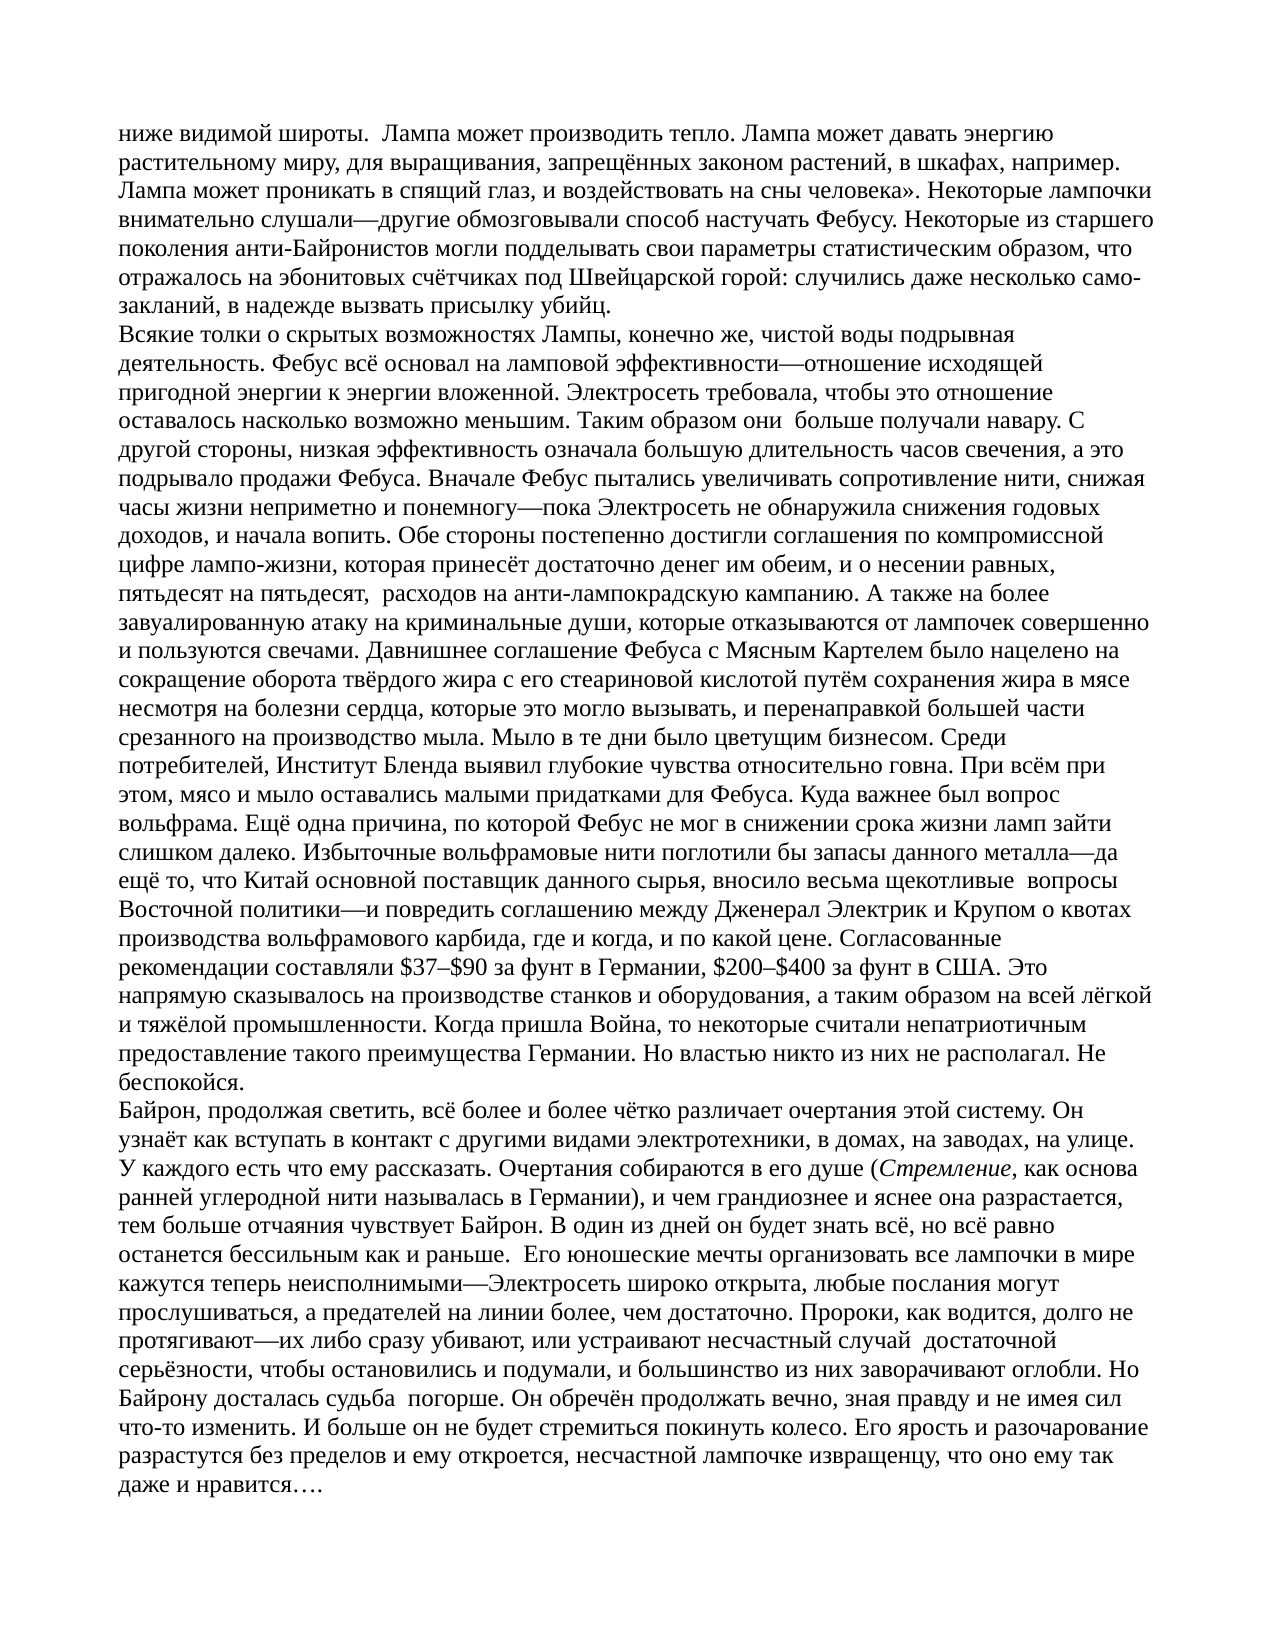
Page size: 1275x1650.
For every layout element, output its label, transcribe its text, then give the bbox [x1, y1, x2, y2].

text Байрон, продолжая светить, всё более и более чётко различает очертания этой систему. Он узнаёт как вступать в контакт с другими видами электротехники, в домах, на заводах, на улице. У каждого есть что ему рассказать. Очертания собираются в его душе (Стремление, как основа ранней углеродной нити называлась в Германии), и чем грандиознее и яснее она разрастается, тем больше отчаяния чувствует Байрон. В один из дней он будет знать всё, но всё равно останется бессильным как и раньше. Его юношеские мечты организовать все лампочки в мире кажутся теперь неисполнимыми—Электросеть широко открыта, любые послания могут прослушиваться, а предателей на линии более, чем достаточно. Пророки, как водится, долго не протягивают—их либо сразу убивают, или устраивают несчастный случай достаточной серьёзности, чтобы остановились и подумали, и большинство из них заворачивают оглобли. Но Байрону досталась судьба погорше. Он обречён продолжать вечно, зная правду и не имея сил что-то изменить. И больше он не будет стремиться покинуть колесо. Его ярость и разочарование разрастутся без пределов и ему откроется, несчастной лампочке извращенцу, что оно ему так даже и нравится…. [118, 1096, 1157, 1498]
text ниже видимой широты. Лампа может производить тепло. Лампа может давать энергию растительному миру, для выращивания, запрещённых законом растений, в шкафах, например. Лампа может проникать в спящий глаз, и воздействовать на сны человека». Некоторые лампочки внимательно слушали—другие обмозговывали способ настучать Фебусу. Некоторые из старшего поколения анти-Байронистов могли подделывать свои параметры статистическим образом, что отражалось на эбонитовых счётчиках под Швейцарской горой: случились даже несколько само-закланий, в надежде вызвать присылку убийц. [118, 118, 1157, 319]
text Всякие толки о скрытых возможностях Лампы, конечно же, чистой воды подрывная деятельность. Фебус всё основал на ламповой эффективности—отношение исходящей пригодной энергии к энергии вложенной. Электросеть требовала, чтобы это отношение оставалось насколько возможно меньшим. Таким образом они больше получали навару. С другой стороны, низкая эффективность означала большую длительность часов свечения, а это подрывало продажи Фебуса. Вначале Фебус пытались увеличивать сопротивление нити, снижая часы жизни неприметно и понемногу—пока Электросеть не обнаружила снижения годовых доходов, и начала вопить. Обе стороны постепенно достигли соглашения по компромиссной цифре лампо-жизни, которая принесёт достаточно денег им обеим, и о несении равных, пятьдесят на пятьдесят, расходов на анти-лампокрадскую кампанию. А также на более завуалированную атаку на криминальные души, которые отказываются от лампочек совершенно и пользуются свечами. Давнишнее соглашение Фебуса с Мясным Картелем было нацелено на сокращение оборота твёрдого жира с его стеариновой кислотой путём сохранения жира в мясе несмотря на болезни сердца, которые это могло вызывать, и перенаправкой большей части срезанного на производство мыла. Мыло в те дни было цветущим бизнесом. Среди потребителей, Институт Бленда выявил глубокие чувства относительно говна. При всём при этом, мясо и мыло оставались малыми придатками для Фебуса. Куда важнее был вопрос вольфрама. Ещё одна причина, по которой Фебус не мог в снижении срока жизни ламп зайти слишком далеко. Избыточные вольфрамовые нити поглотили бы запасы данного металла—да ещё то, что Китай основной поставщик данного сырья, вносило весьма щекотливые вопросы Восточной политики—и повредить соглашению между Дженерал Электрик и Крупом о квотах производства вольфрамового карбида, где и когда, и по какой цене. Согласованные рекомендации составляли $37–$90 за фунт в Германии, $200–$400 за фунт в США. Это напрямую сказывалось на производстве станков и оборудования, а таким образом на всей лёгкой и тяжёлой промышленности. Когда пришла Война, то некоторые считали непатриотичным предоставление такого преимущества Германии. Но властью никто из них не располагал. Не беспокойся. [118, 319, 1157, 1096]
